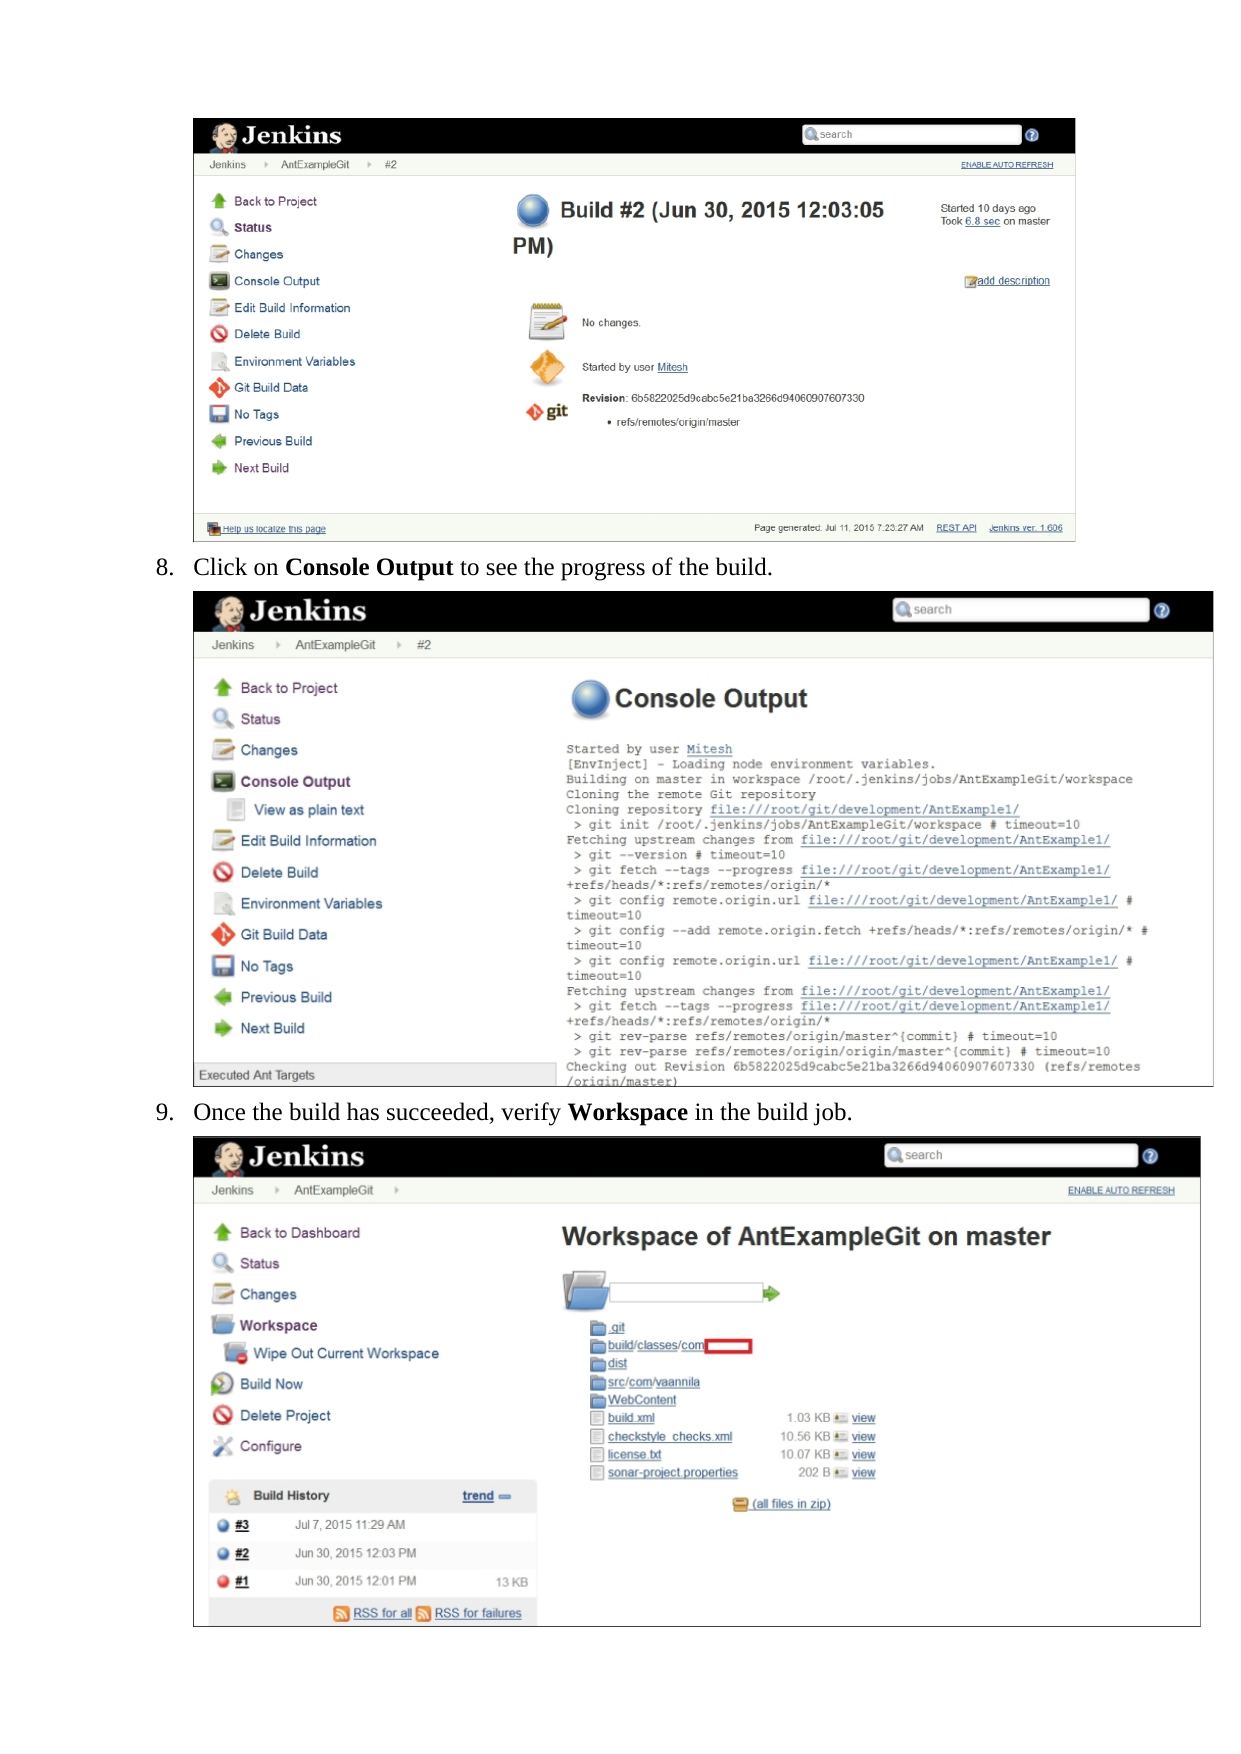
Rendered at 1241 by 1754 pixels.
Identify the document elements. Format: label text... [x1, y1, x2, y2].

list Once the build has succeeded, verify Workspace in the build job. [156, 1097, 1122, 1126]
list Click on Console Output to see the progress of the build. [156, 552, 1122, 581]
